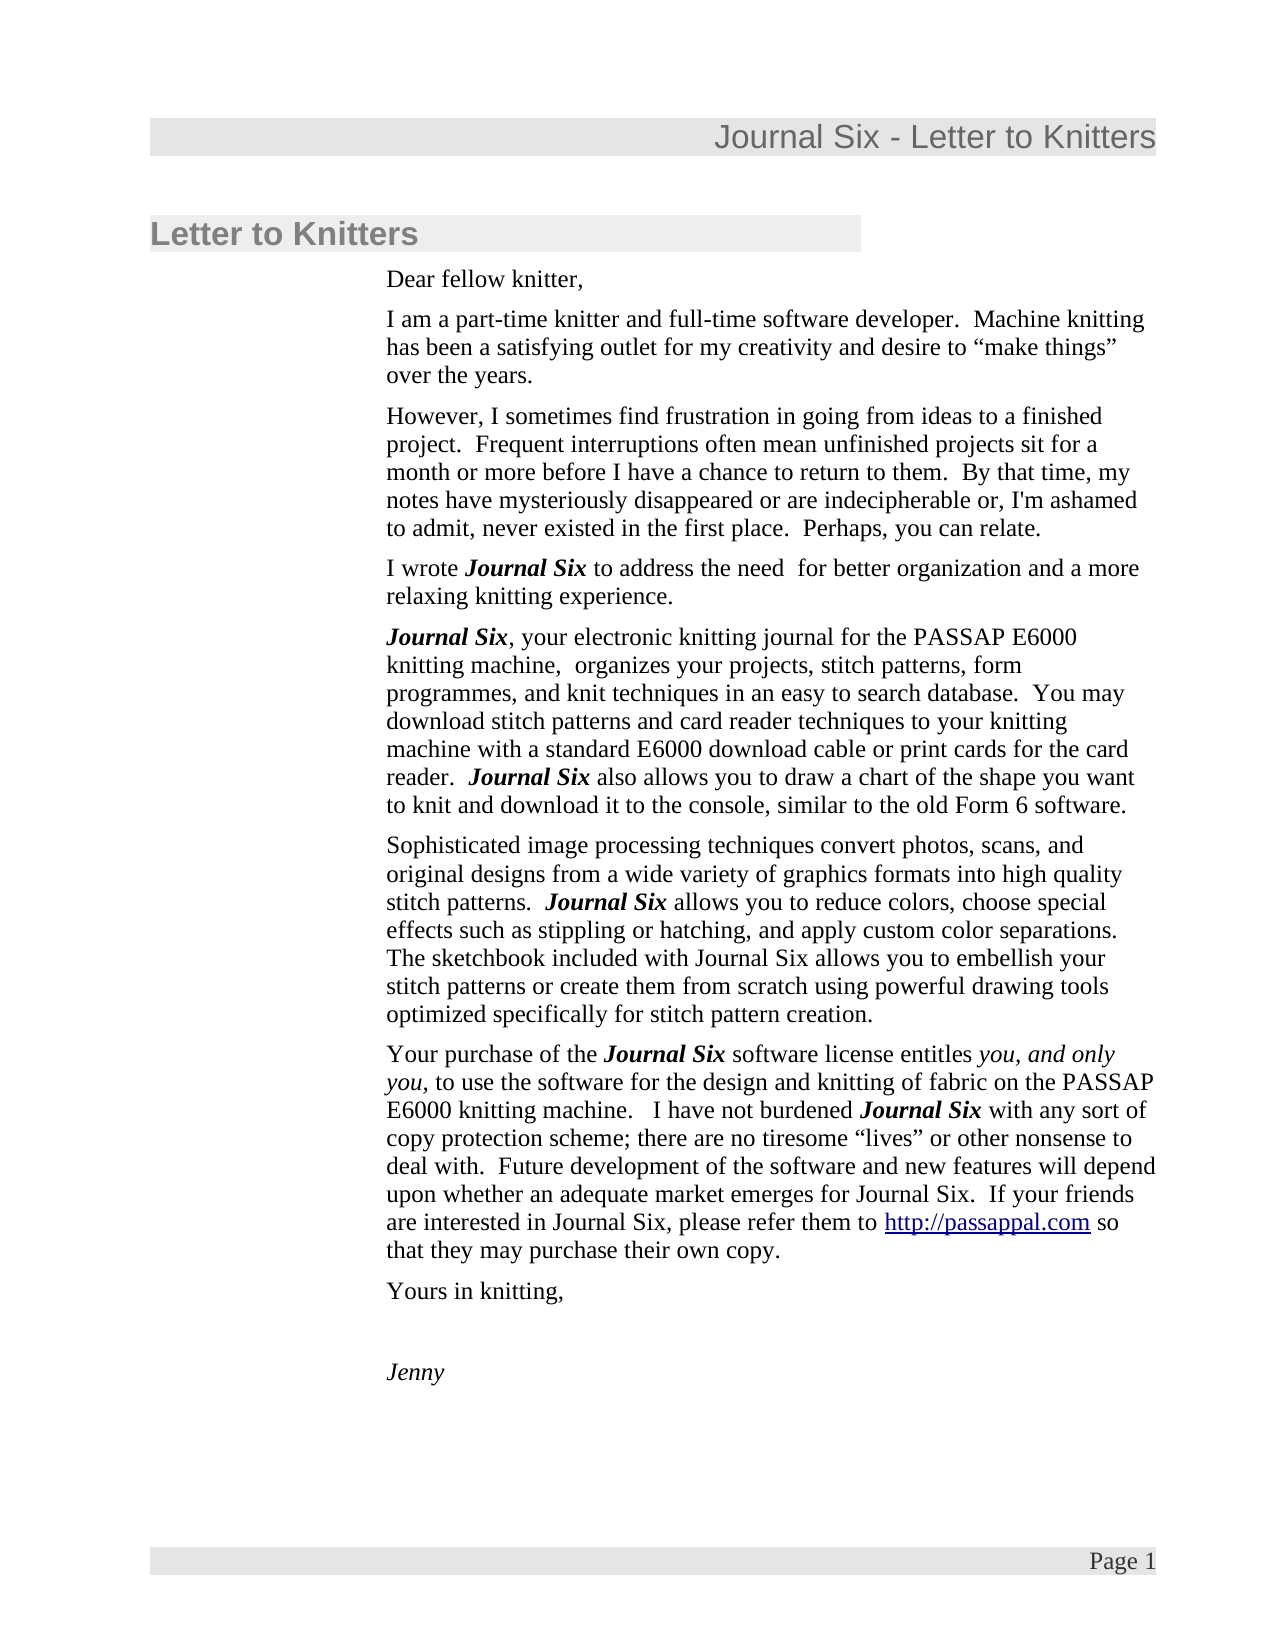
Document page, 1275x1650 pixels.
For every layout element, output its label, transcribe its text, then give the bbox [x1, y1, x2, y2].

text I am a part-time knitter and full-time software developer. Machine knitting has been a satisfying outlet for my creativity and desire to “make things” over the years. [386, 305, 1156, 389]
text Journal Six, your electronic knitting journal for the PASSAP E6000 knitting machine, organizes your projects, stitch patterns, form programmes, and knit techniques in an easy to search database. You may download stitch patterns and card reader techniques to your knitting machine with a standard E6000 download cable or print cards for the card reader. Journal Six also allows you to draw a chart of the shape you want to knit and download it to the console, similar to the old Form 6 software. [386, 623, 1156, 819]
text Yours in knitting, [386, 1277, 1156, 1305]
text I wrote Journal Six to address the need for better organization and a more relaxing knitting experience. [386, 554, 1156, 610]
text Dear fellow knitter, [386, 264, 1156, 293]
text Your purchase of the Journal Six software license entitles you, and only you, to use the software for the design and knitting of fabric on the PASSAP E6000 knitting machine. I have not burdened Journal Six with any sort of copy protection scheme; there are no tiresome “lives” or other nonsense to deal with. Future development of the software and new features will depend upon whether an adequate market emerges for Journal Six. If your friends are interested in Journal Six, please refer them to http://passappal.com so that they may purchase their own copy. [386, 1040, 1156, 1264]
text Sophisticated image processing techniques convert photos, scans, and original designs from a wide variety of graphics formats into high quality stitch patterns. Journal Six allows you to reduce colors, choose special effects such as stippling or hatching, and apply custom color separations. The sketchbook included with Journal Six allows you to embellish your stitch patterns or create them from scratch using powerful drawing tools optimized specifically for stitch pattern creation. [386, 831, 1156, 1028]
subtitle Letter to Knitters [150, 215, 861, 252]
text However, I sometimes find frustration in going from ideas to a finished project. Frequent interruptions often mean unfinished projects sit for a month or more before I have a chance to return to them. By that time, my notes have mysteriously disappeared or are indecipherable or, I'm ashamed to admit, never existed in the first place. Perhaps, you can relate. [386, 402, 1156, 542]
text Jenny [386, 1358, 1156, 1386]
